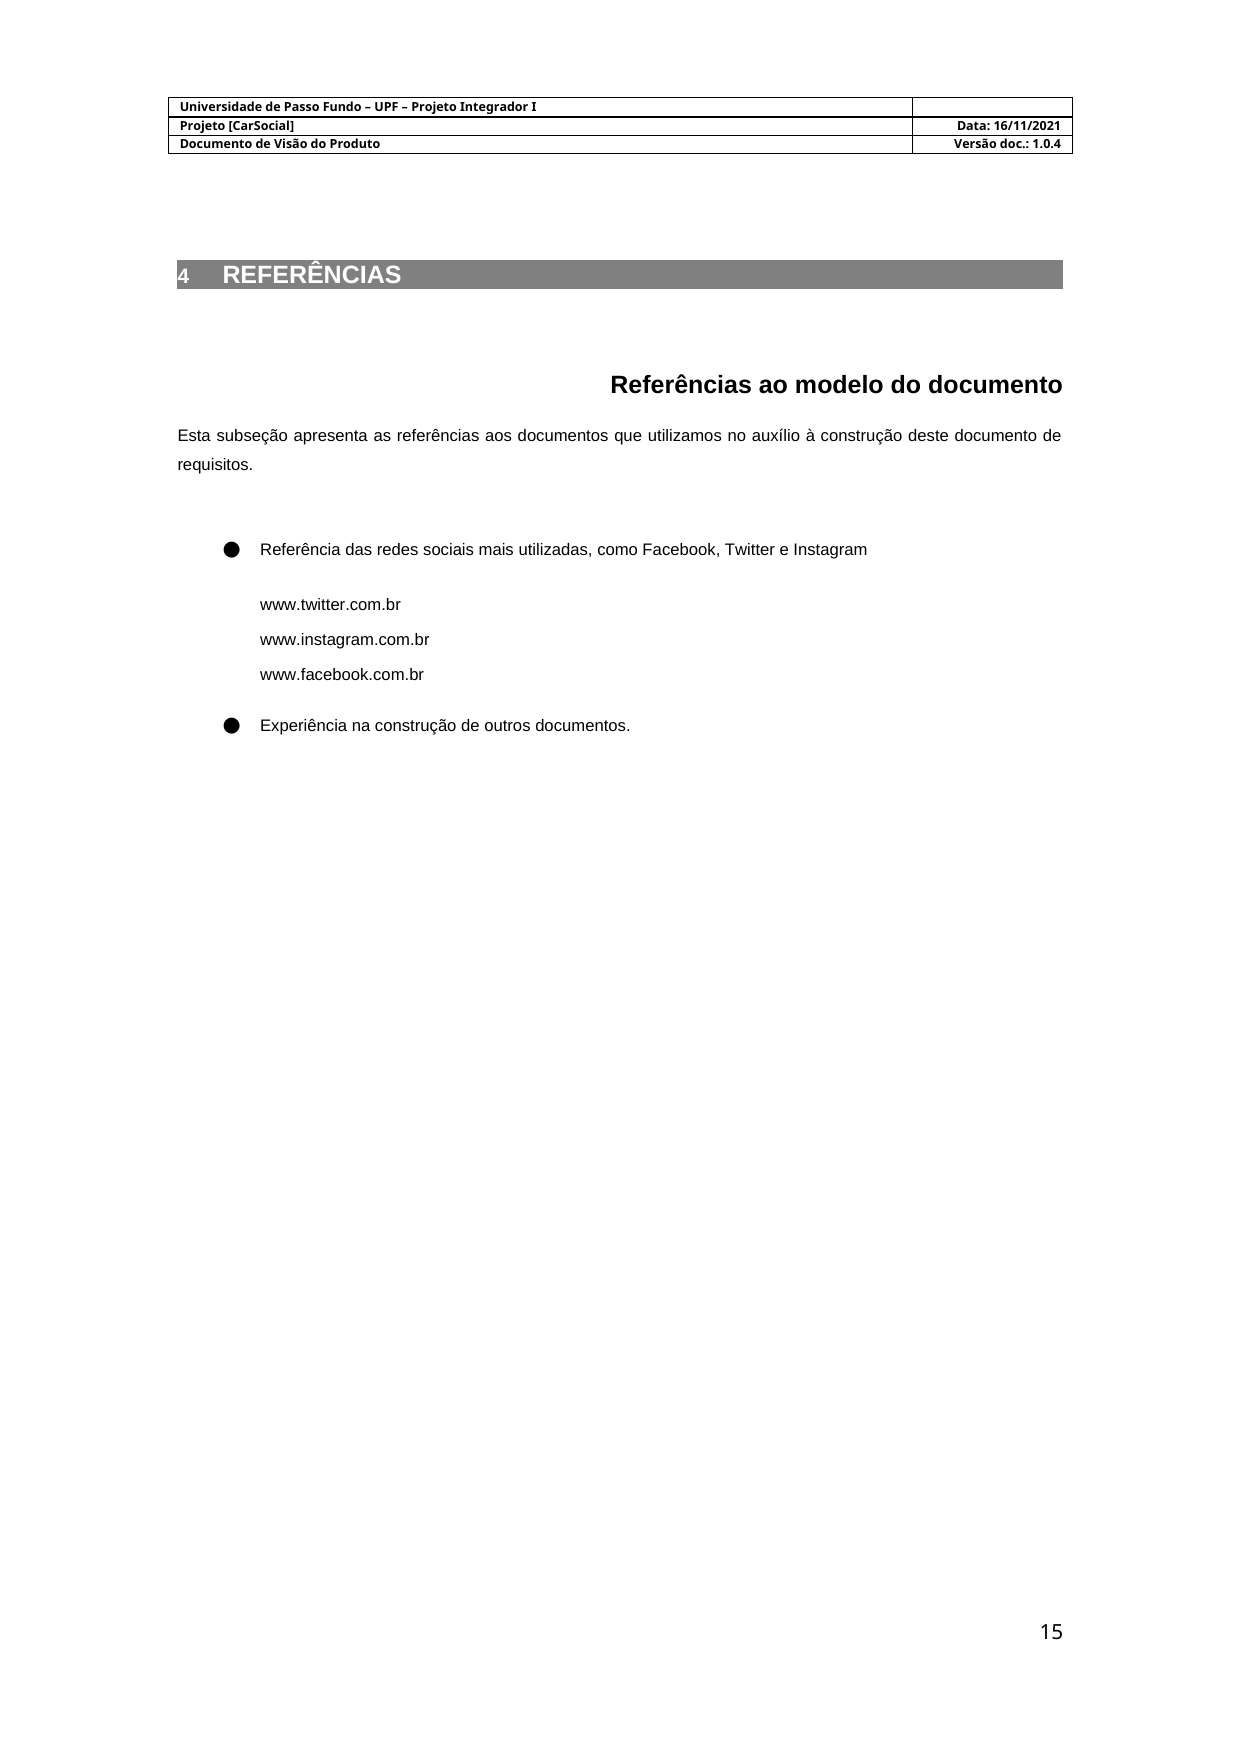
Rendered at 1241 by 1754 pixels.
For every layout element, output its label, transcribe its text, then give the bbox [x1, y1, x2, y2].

text Esta subseção apresenta as referências aos documentos que utilizamos no auxílio à construção deste documento de requisitos. [177, 426, 1063, 474]
list Referência das redes sociais mais utilizadas, como Facebook, Twitter e Instagram [222, 525, 1063, 567]
list REFERÊNCIAS [177, 260, 1063, 289]
list Experiência na construção de outros documentos. [222, 700, 1063, 743]
list www.facebook.com.br [222, 665, 1063, 684]
list www.instagram.com.br [222, 630, 1063, 649]
text Referências ao modelo do documento [237, 370, 1063, 399]
list www.twitter.com.br [222, 595, 1063, 614]
